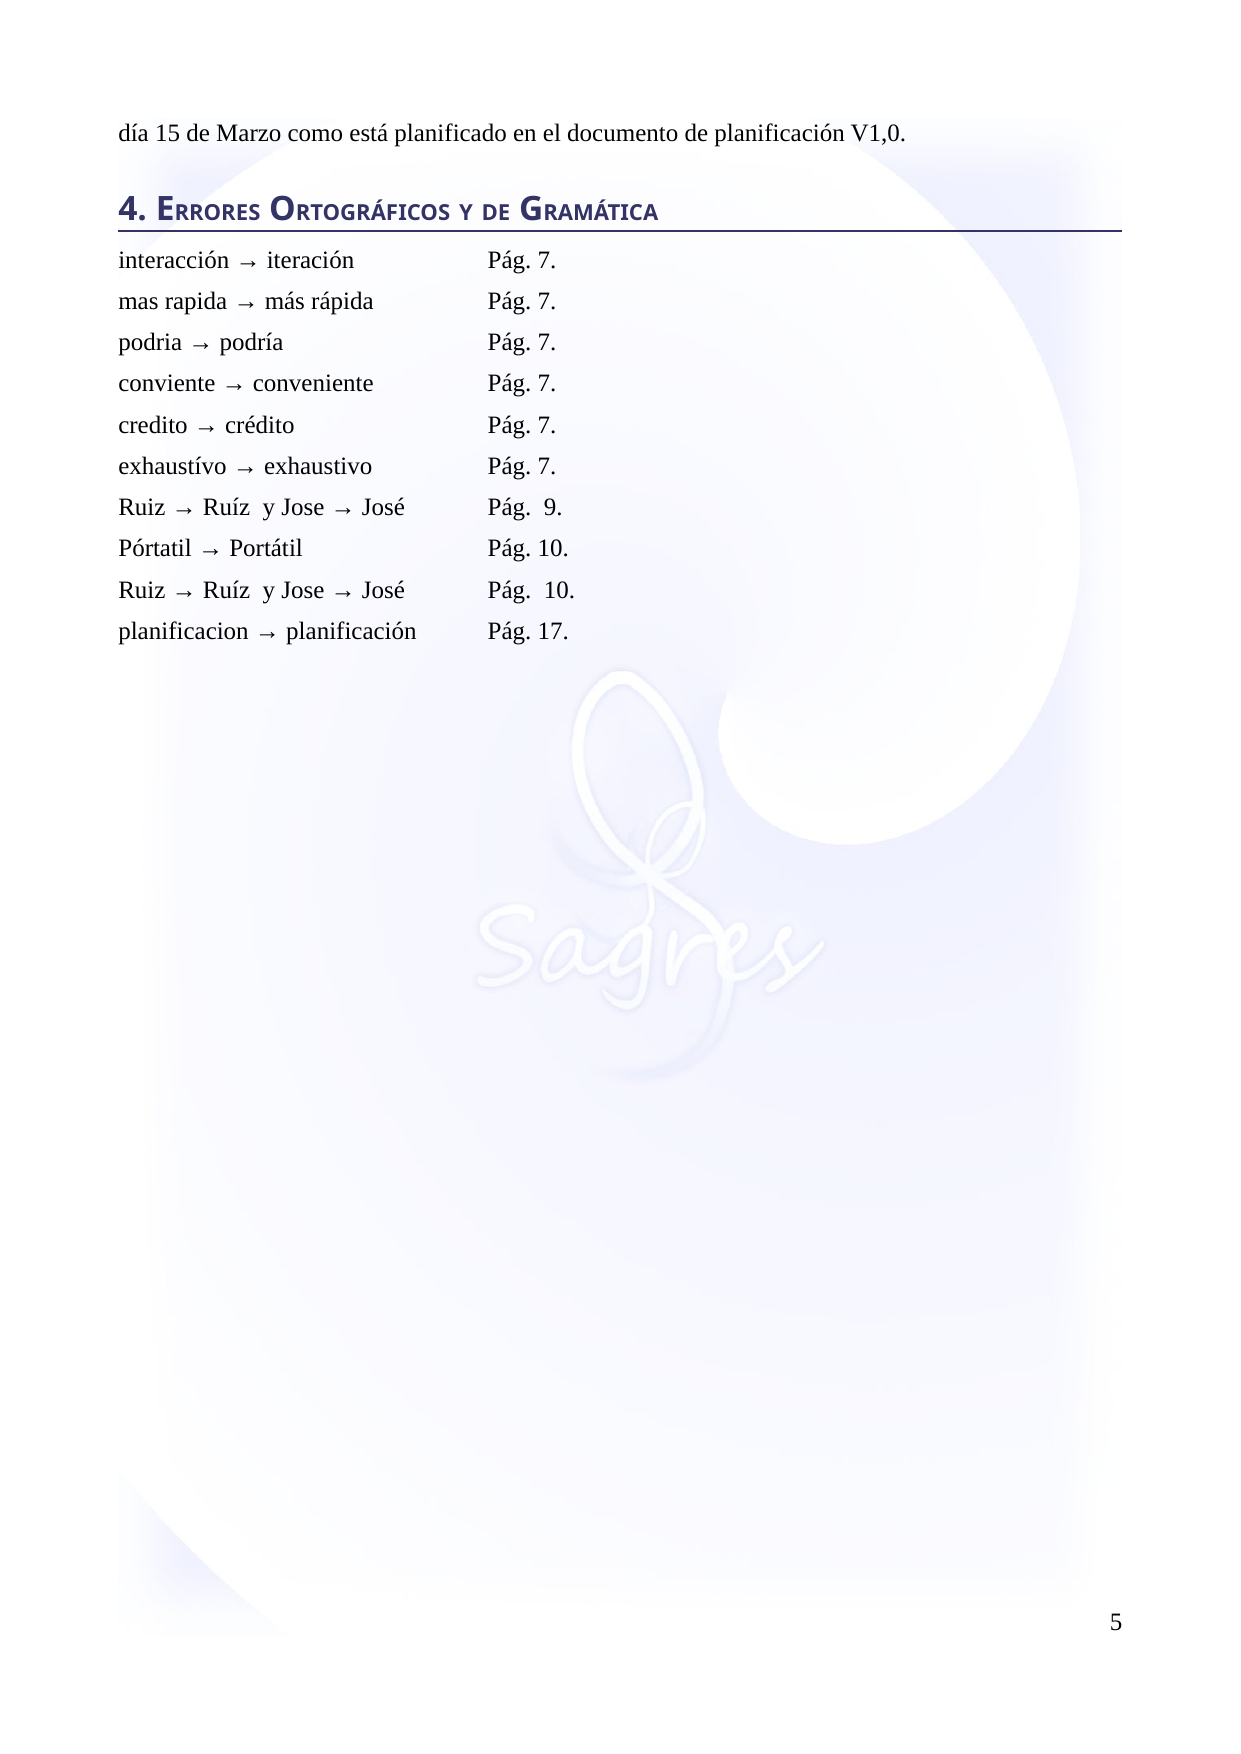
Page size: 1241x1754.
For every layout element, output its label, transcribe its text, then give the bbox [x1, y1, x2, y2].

picture [118, 562, 1122, 575]
picture [118, 147, 1122, 184]
picture [118, 438, 1122, 451]
picture [118, 232, 1122, 245]
picture [118, 397, 1122, 410]
text credito → crédito Pág. 7. [118, 410, 1122, 438]
picture [118, 273, 1122, 286]
text podria → podría Pág. 7. [118, 327, 1122, 356]
text día 15 de Marzo como está planificado en el documento de planificación V1,0. [118, 118, 1122, 147]
text Ruiz → Ruíz y Jose → José Pág. 9. [118, 492, 1122, 521]
text exhaustívo → exhaustivo Pág. 7. [118, 451, 1122, 480]
picture [118, 480, 1122, 492]
picture [118, 315, 1122, 327]
text mas rapida → más rápida Pág. 7. [118, 286, 1122, 315]
picture [118, 521, 1122, 533]
text planificacion → planificación Pág. 17. [118, 616, 1122, 645]
picture [118, 645, 1122, 1636]
picture [118, 356, 1122, 368]
subtitle 4. Errores Ortográficos y de Gramática [118, 184, 1122, 230]
text Ruiz → Ruíz y Jose → José Pág. 10. [118, 575, 1122, 603]
text conviente → conveniente Pág. 7. [118, 368, 1122, 397]
picture [118, 603, 1122, 616]
text interacción → iteración Pág. 7. [118, 245, 1122, 273]
text Pórtatil → Portátil Pág. 10. [118, 533, 1122, 562]
